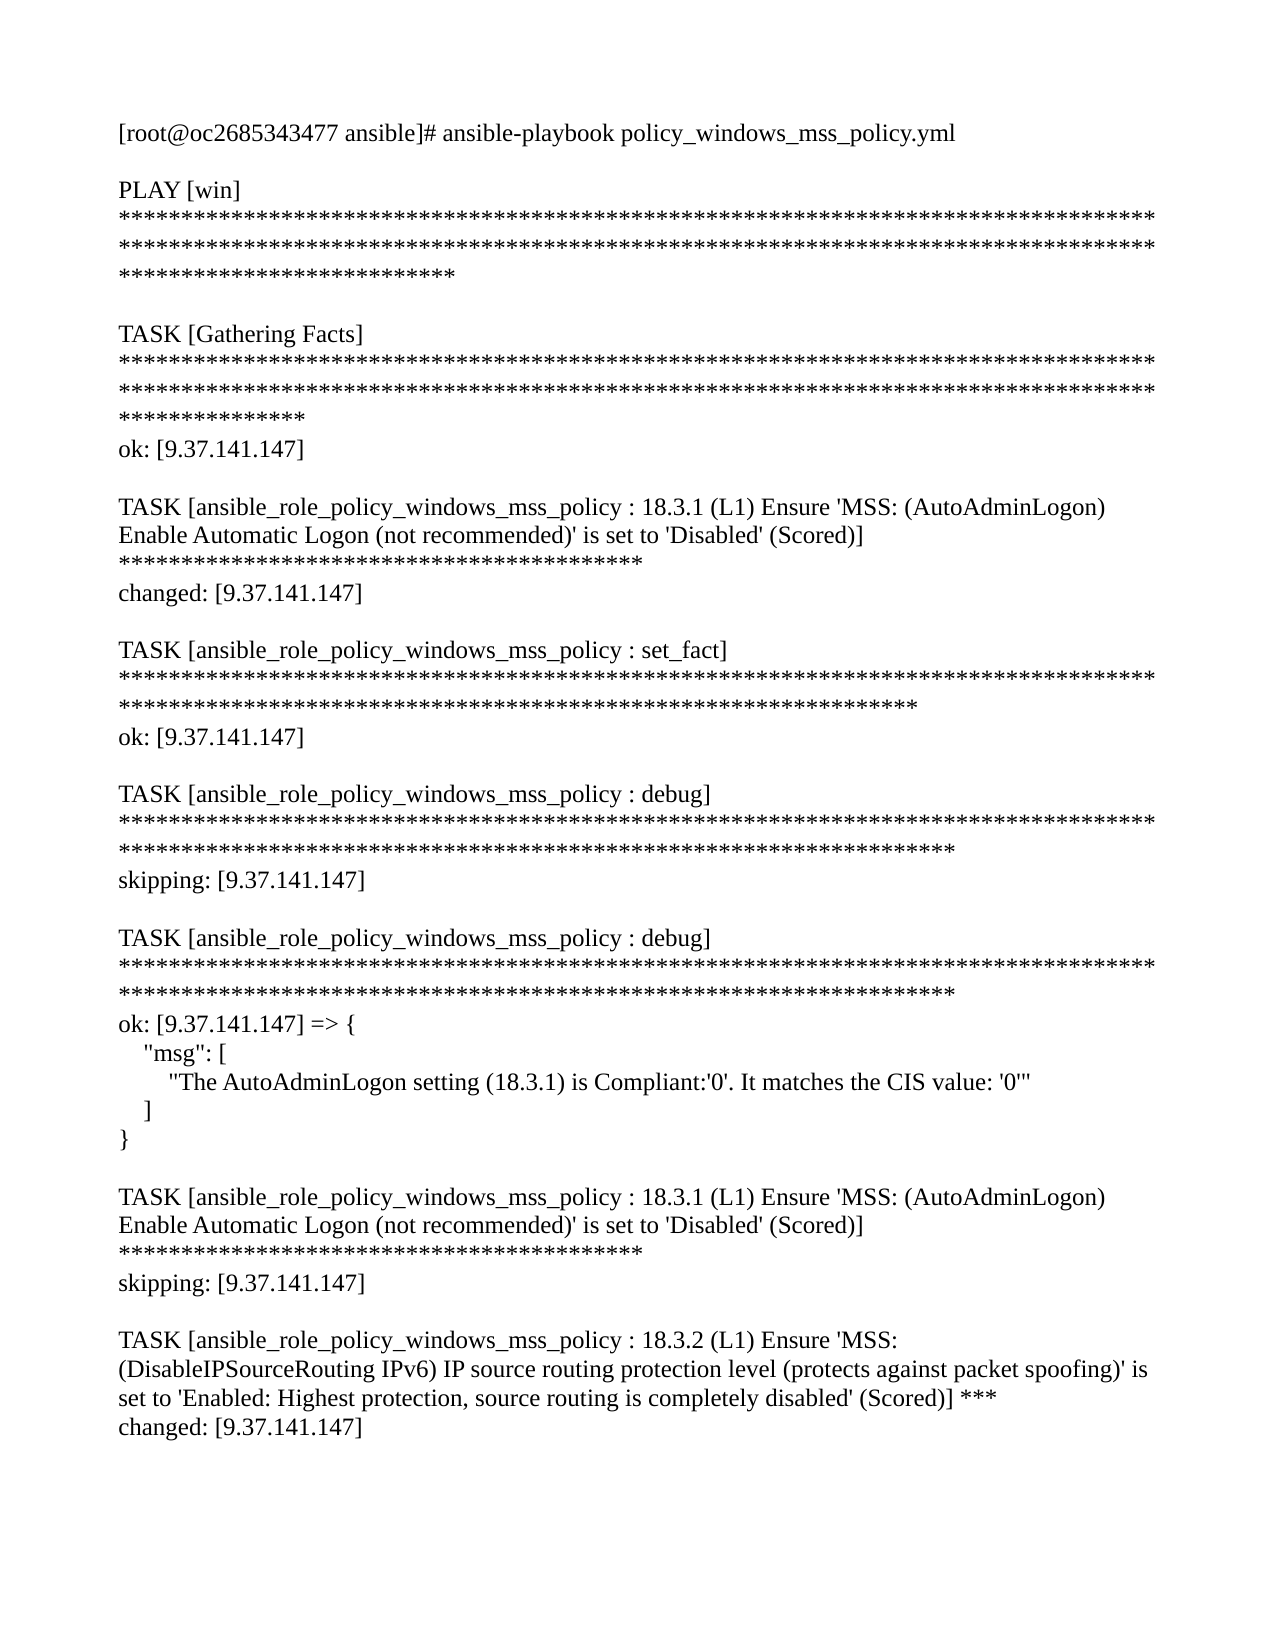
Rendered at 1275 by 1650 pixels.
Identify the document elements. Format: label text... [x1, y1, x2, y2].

text ok: [9.37.141.147] => { [118, 1009, 1157, 1038]
text ] [118, 1096, 1157, 1124]
text PLAY [win] ************************************************************************************************************************************************************************************************* [118, 176, 1157, 291]
text "The AutoAdminLogon setting (18.3.1) is Compliant:'0'. It matches the CIS value: '0'" [118, 1067, 1157, 1096]
text changed: [9.37.141.147] [118, 578, 1157, 607]
text "msg": [ [118, 1038, 1157, 1067]
text TASK [Gathering Facts] ************************************************************************************************************************************************************************************* [118, 319, 1157, 434]
text TASK [ansible_role_policy_windows_mss_policy : 18.3.1 (L1) Ensure 'MSS: (AutoAdminLogon) Enable Automatic Logon (not recommended)' is set to 'Disabled' (Scored)] ****************************************** [118, 492, 1157, 578]
text TASK [ansible_role_policy_windows_mss_policy : debug] ****************************************************************************************************************************************************** [118, 923, 1157, 1009]
text TASK [ansible_role_policy_windows_mss_policy : set_fact] *************************************************************************************************************************************************** [118, 636, 1157, 722]
text TASK [ansible_role_policy_windows_mss_policy : 18.3.2 (L1) Ensure 'MSS: (DisableIPSourceRouting IPv6) IP source routing protection level (protects against packet spoofing)' is set to 'Enabled: Highest protection, source routing is completely disabled' (Scored)] *** [118, 1326, 1157, 1412]
text TASK [ansible_role_policy_windows_mss_policy : 18.3.1 (L1) Ensure 'MSS: (AutoAdminLogon) Enable Automatic Logon (not recommended)' is set to 'Disabled' (Scored)] ****************************************** [118, 1182, 1157, 1268]
text ok: [9.37.141.147] [118, 434, 1157, 463]
text } [118, 1124, 1157, 1153]
text TASK [ansible_role_policy_windows_mss_policy : debug] ****************************************************************************************************************************************************** [118, 779, 1157, 866]
text skipping: [9.37.141.147] [118, 866, 1157, 894]
text changed: [9.37.141.147] [118, 1412, 1157, 1441]
text ok: [9.37.141.147] [118, 722, 1157, 751]
text [root@oc2685343477 ansible]# ansible-playbook policy_windows_mss_policy.yml [118, 118, 1157, 147]
text skipping: [9.37.141.147] [118, 1268, 1157, 1297]
